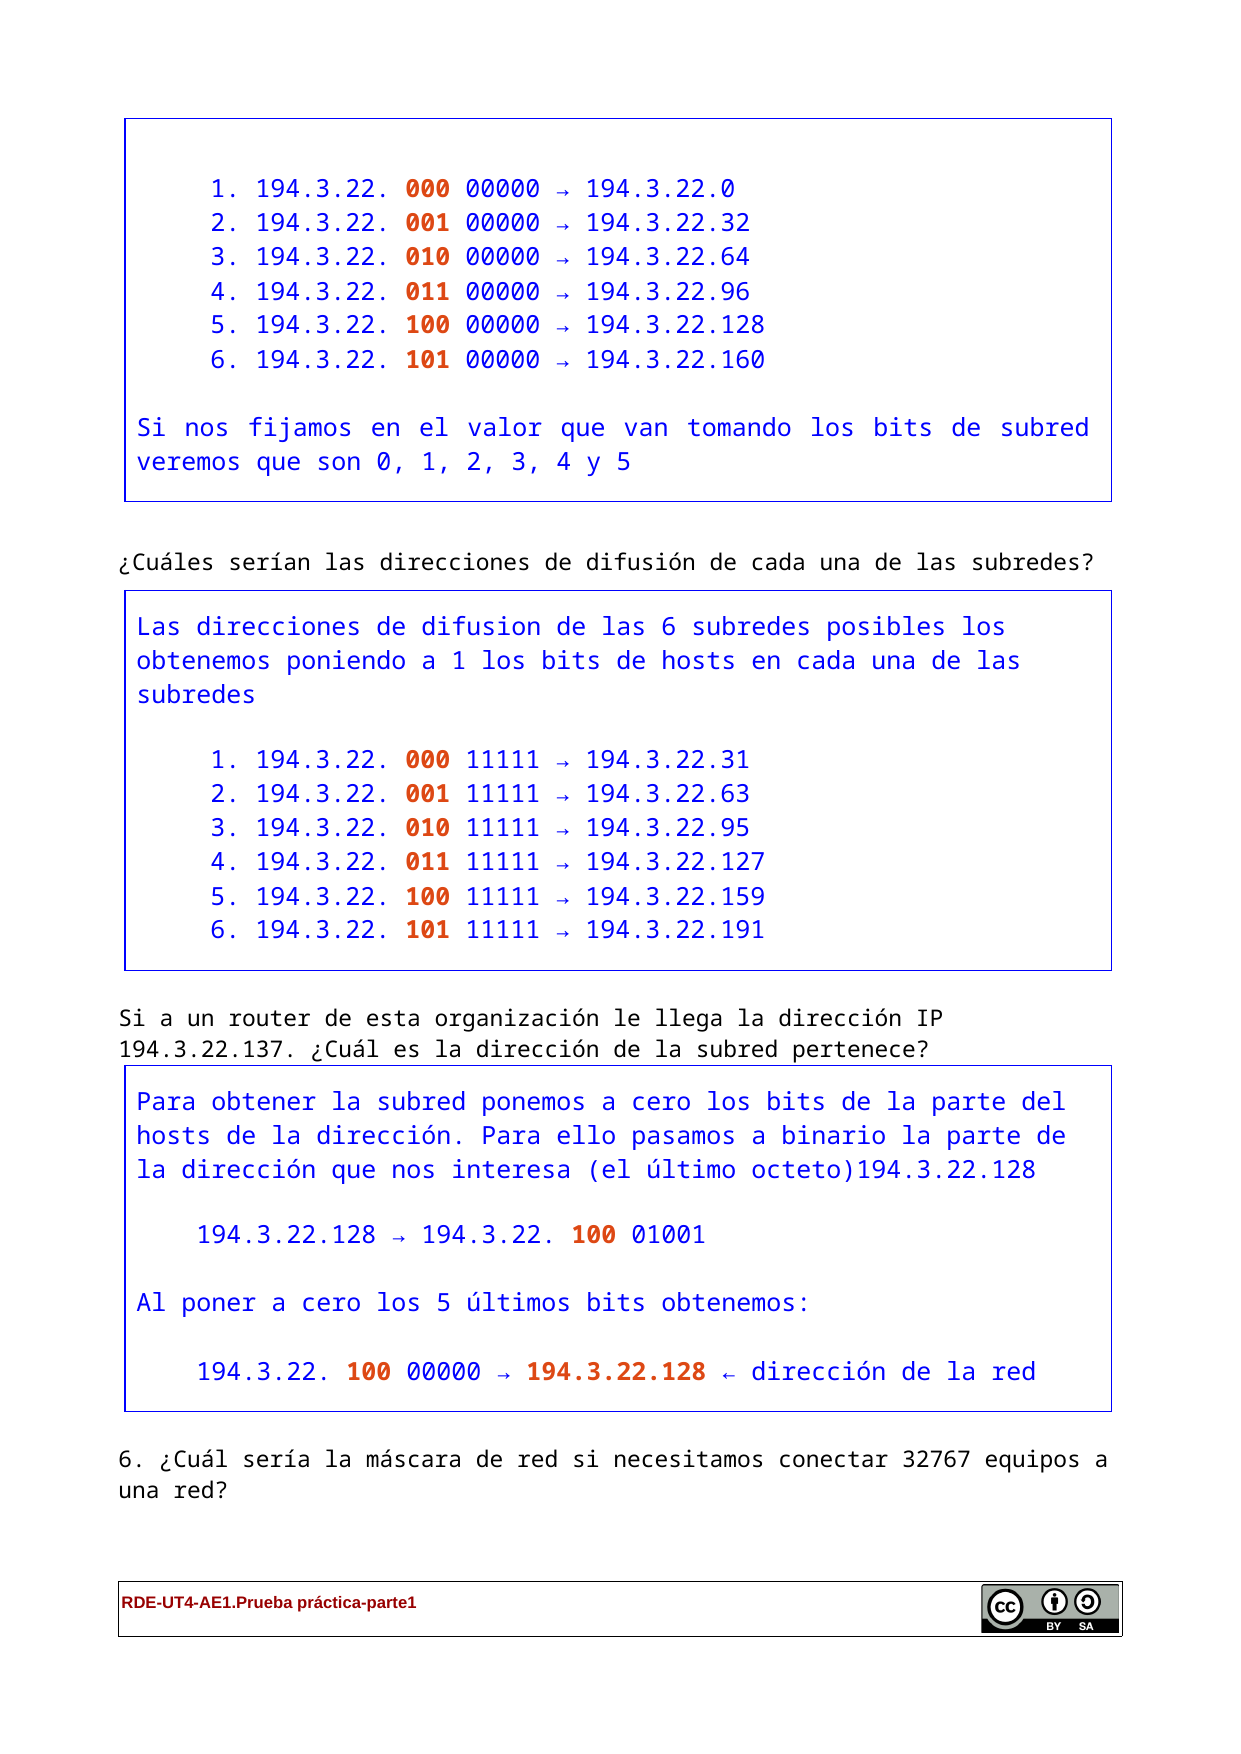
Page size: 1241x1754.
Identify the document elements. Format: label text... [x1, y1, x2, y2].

table_header 1. 194.3.22. 000 00000 → 194.3.22.0 2. 194.3.22. 001 00000 → 194.3.22.32 3. 194.3.22. 010 00000 → 194.3.22.64 4. 194.3.22. 011 00000 → 194.3.22.96 5. 194.3.22. 100 00000 → 194.3.22.128 6. 194.3.22. 101 00000 → 194.3.22.160 Si nos fijamos en el valor que van tomando los bits de subred veremos que son 0, 1, 2, 3, 4 y 5 [126, 119, 1111, 501]
text ¿Cuáles serían las direcciones de difusión de cada una de las subredes? [118, 546, 1122, 577]
text Si a un router de esta organización le llega la dirección IP 194.3.22.137. ¿Cuál es la dirección de la subred pertenece? [118, 1002, 1122, 1065]
text 6. ¿Cuál sería la máscara de red si necesitamos conectar 32767 equipos a una red? [118, 1443, 1122, 1506]
picture [981, 1584, 1119, 1633]
table_header Las direcciones de difusion de las 6 subredes posibles los obtenemos poniendo a 1 los bits de hosts en cada una de las subredes 1. 194.3.22. 000 11111 → 194.3.22.31 2. 194.3.22. 001 11111 → 194.3.22.63 3. 194.3.22. 010 11111 → 194.3.22.95 4. 194.3.22. 011 11111 → 194.3.22.127 5. 194.3.22. 100 11111 → 194.3.22.159 6. 194.3.22. 101 11111 → 194.3.22.191 [126, 591, 1111, 970]
table_header Para obtener la subred ponemos a cero los bits de la parte del hosts de la dirección. Para ello pasamos a binario la parte de la dirección que nos interesa (el último octeto)194.3.22.128 194.3.22.128 → 194.3.22. 100 01001 Al poner a cero los 5 últimos bits obtenemos: 194.3.22. 100 00000 → 194.3.22.128 ← dirección de la red [126, 1066, 1111, 1411]
